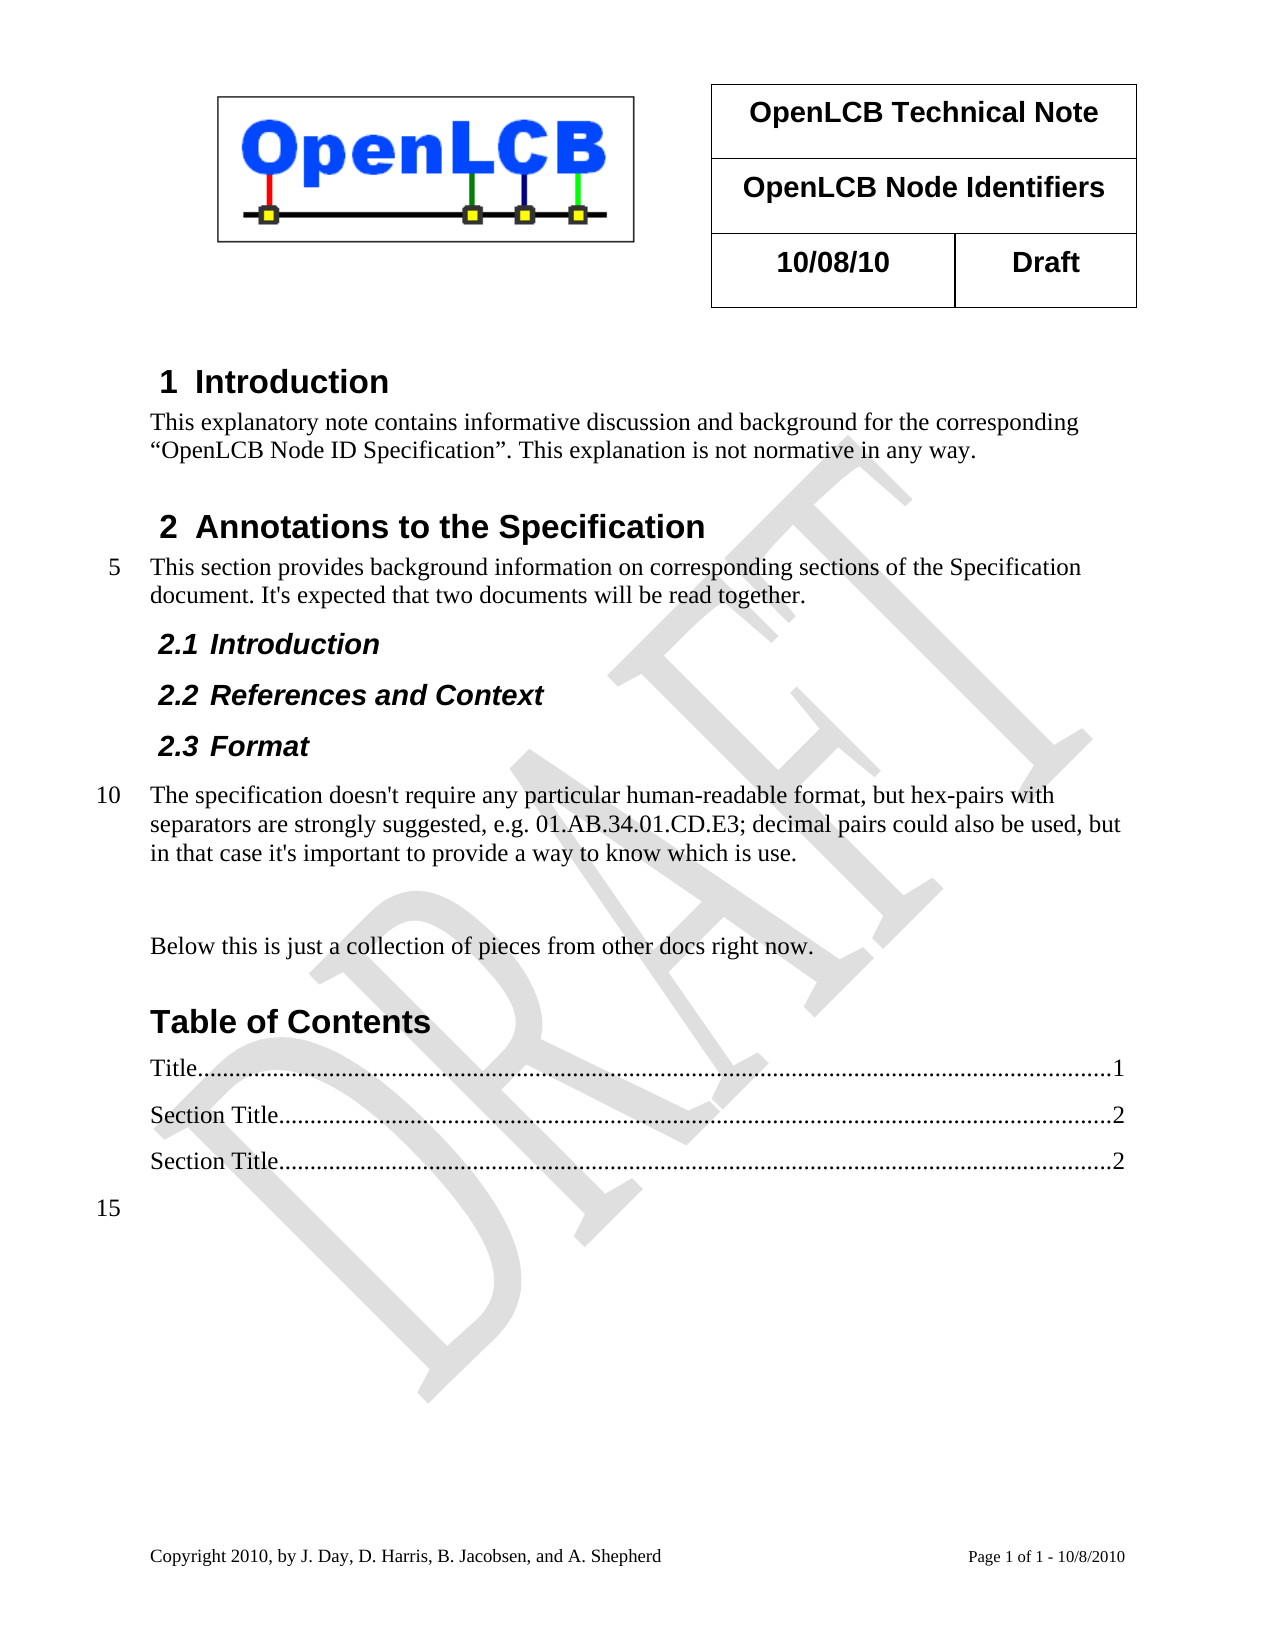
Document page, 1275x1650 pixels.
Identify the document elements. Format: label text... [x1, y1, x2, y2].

text The specification doesn't require any particular human-readable format, but hex-pairs with separators are strongly suggested, e.g. 01.AB.34.01.CD.E3; decimal pairs could also be used, but in that case it's important to provide a way to know which is use. [579, 781, 833, 867]
subtitle [824, 748, 856, 763]
text Section Title 2 [559, 1146, 1125, 1175]
text This section provides background information on corresponding sections of the Specification document. It's expected that two documents will be read together. [759, 552, 876, 609]
subtitle Table of Contents [150, 1002, 410, 1041]
subtitle [1071, 729, 1125, 763]
text Below this is just a collection of pieces from other docs right now. [800, 931, 1125, 960]
subtitle [841, 729, 1030, 763]
text Section Title 2 [150, 1100, 181, 1129]
subtitle [665, 627, 927, 660]
text Title 1 [466, 1053, 500, 1070]
subtitle [989, 678, 1125, 712]
text Section Title 2 [513, 1100, 652, 1129]
subtitle [739, 729, 818, 763]
text Title 1 [241, 1071, 321, 1082]
text Title 1 [572, 1053, 721, 1082]
subtitle Table of Contents [690, 1002, 1125, 1041]
text This explanatory note contains informative discussion and background for the corresponding “OpenLCB Node ID Specification”. This explanation is not normative in any way. [150, 407, 1125, 464]
text Title 1 [510, 1065, 559, 1082]
text Title 1 [150, 1053, 230, 1082]
subtitle Introduction [150, 627, 654, 660]
text Below this is just a collection of pieces from other docs right now. [150, 931, 350, 960]
text This section provides background information on corresponding sections of the Specification document. It's expected that two documents will be read together. [863, 552, 1125, 609]
picture [216, 95, 636, 244]
text Section Title 2 [249, 1146, 434, 1175]
text Section Title 2 [212, 1100, 388, 1129]
text Below this is just a collection of pieces from other docs right now. [367, 931, 476, 960]
subtitle Table of Contents [415, 1002, 515, 1041]
subtitle Introduction [150, 362, 1125, 401]
text Section Title 2 [669, 1100, 709, 1110]
subtitle Table of Contents [539, 1002, 696, 1041]
text Section Title 2 [704, 1100, 1125, 1129]
text The specification doesn't require any particular human-readable format, but hex-pairs with separators are strongly suggested, e.g. 01.AB.34.01.CD.E3; decimal pairs could also be used, but in that case it's important to provide a way to know which is use. [798, 781, 1125, 867]
text Title 1 [340, 1053, 451, 1082]
text Section Title 2 [405, 1100, 498, 1129]
text Section Title 2 [452, 1146, 544, 1175]
text Below this is just a collection of pieces from other docs right now. [492, 931, 640, 960]
subtitle [938, 627, 1125, 660]
text Title 1 [726, 1053, 754, 1064]
subtitle [1040, 729, 1079, 744]
text Title 1 [752, 1053, 1125, 1082]
subtitle References and Context [150, 678, 678, 712]
text Below this is just a collection of pieces from other docs right now. [682, 931, 783, 960]
text This section provides background information on corresponding sections of the Specification document. It's expected that two documents will be read together. [150, 552, 773, 609]
subtitle Format [150, 729, 729, 763]
subtitle Annotations to the Specification [150, 507, 774, 545]
subtitle [818, 507, 1125, 545]
text The specification doesn't require any particular human-readable format, but hex-pairs with separators are strongly suggested, e.g. 01.AB.34.01.CD.E3; decimal pairs could also be used, but in that case it's important to provide a way to know which is use. [150, 781, 576, 867]
subtitle [775, 526, 812, 545]
subtitle [688, 678, 979, 712]
text Section Title 2 [150, 1146, 234, 1175]
